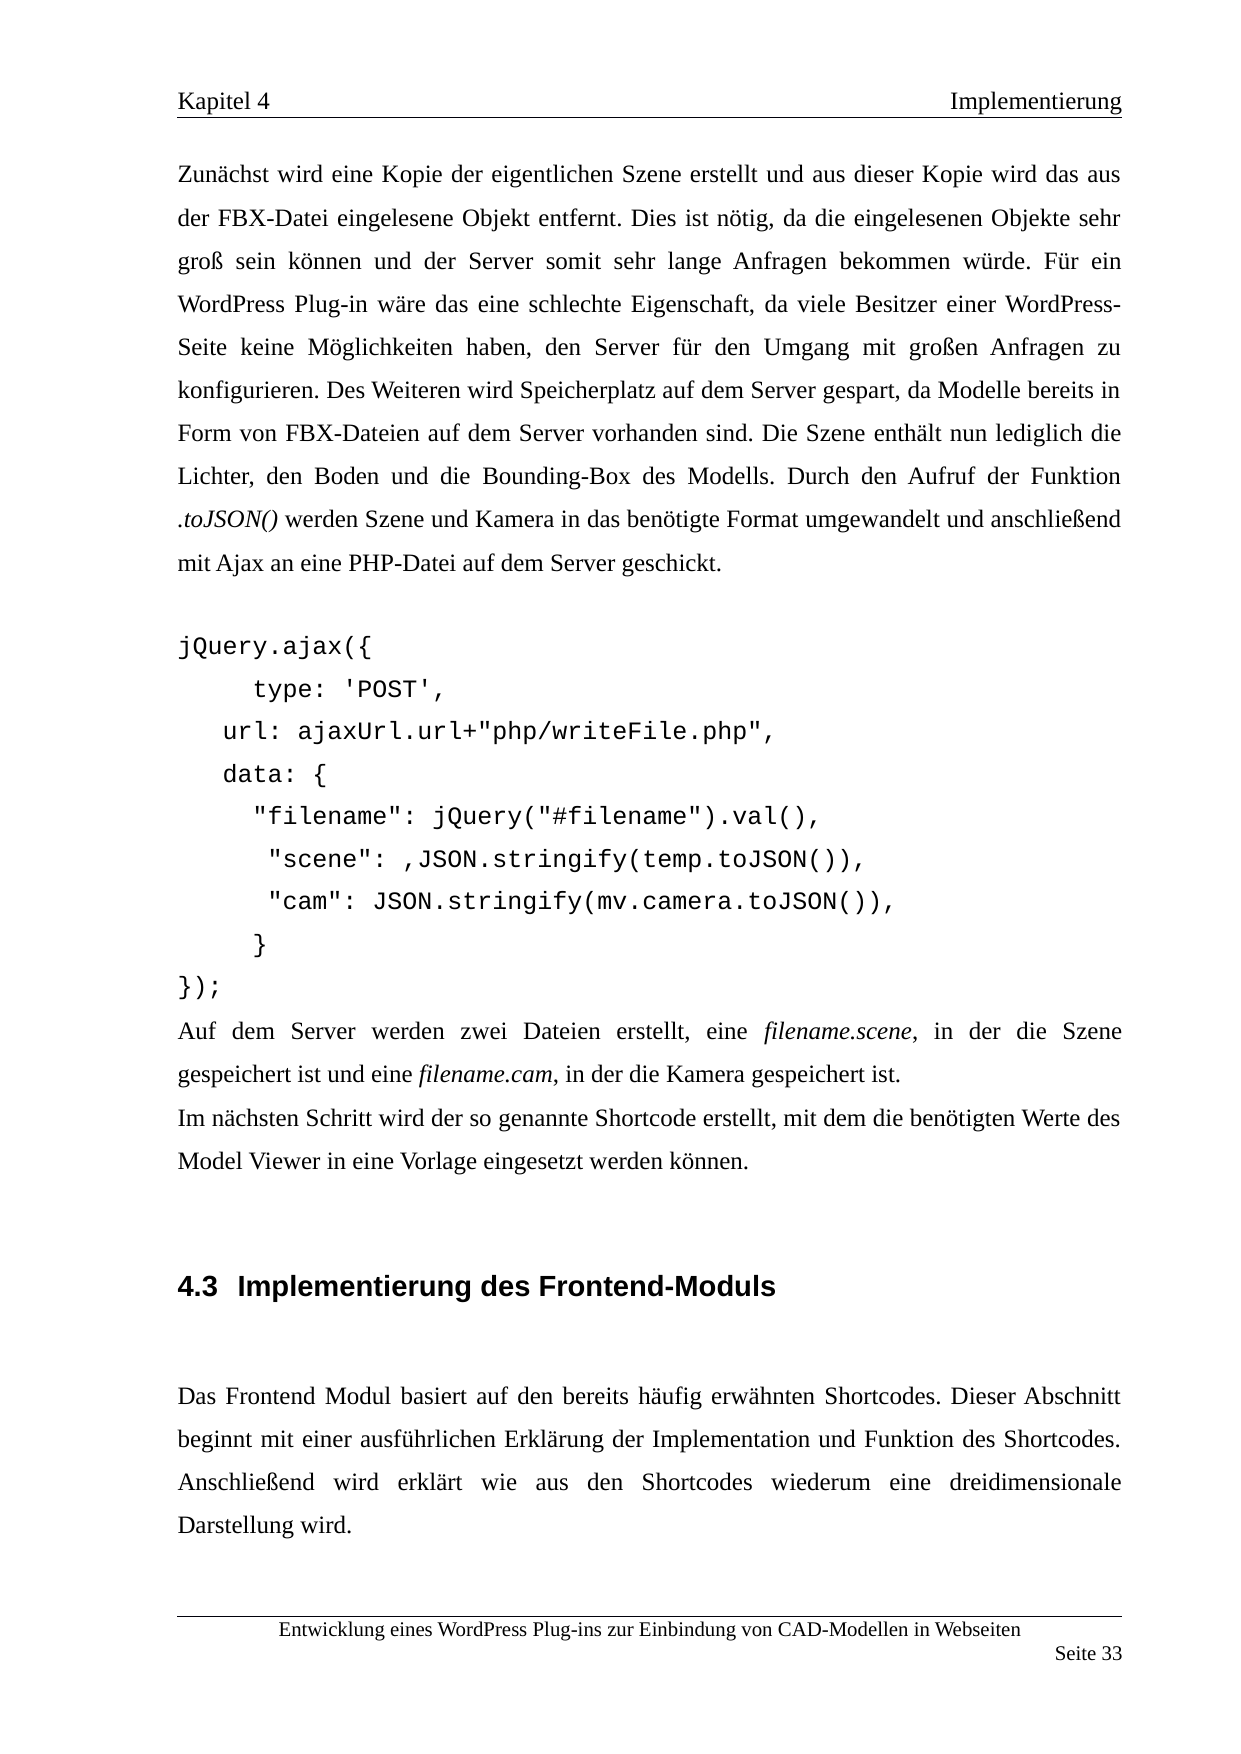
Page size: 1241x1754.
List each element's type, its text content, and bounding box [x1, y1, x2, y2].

text Zunächst wird eine Kopie der eigentlichen Szene erstellt und aus dieser Kopie wird das aus der FBX-Datei eingelesene Objekt entfernt. Dies ist nötig, da die eingelesenen Objekte sehr groß sein können und der Server somit sehr lange Anfragen bekommen würde. Für ein WordPress Plug-in wäre das eine schlechte Eigenschaft, da viele Besitzer einer WordPress-Seite keine Möglichkeiten haben, den Server für den Umgang mit großen Anfragen zu konfigurieren. Des Weiteren wird Speicherplatz auf dem Server gespart, da Modelle bereits in Form von FBX-Dateien auf dem Server vorhanden sind. Die Szene enthält nun lediglich die Lichter, den Boden und die Bounding-Box des Modells. Durch den Aufruf der Funktion .toJSON() werden Szene und Kamera in das benötigte Format umgewandelt und anschließend mit Ajax an eine PHP-Datei auf dem Server geschickt. [177, 159, 1122, 576]
subtitle Implementierung des Frontend-Moduls [177, 1269, 1122, 1303]
text Im nächsten Schritt wird der so genannte Shortcode erstellt, mit dem die benötigten Werte des Model Viewer in eine Vorlage eingesetzt werden können. [177, 1103, 1122, 1174]
text Das Frontend Modul basiert auf den bereits häufig erwähnten Shortcodes. Dieser Abschnitt beginnt mit einer ausführlichen Erklärung der Implementation und Funktion des Shortcodes. Anschließend wird erklärt wie aus den Shortcodes wiederum eine dreidimensionale Darstellung wird. [177, 1381, 1122, 1539]
text data: { [177, 761, 1122, 790]
text url: ajaxUrl.url+"php/writeFile.php", [177, 719, 1122, 747]
text } [177, 931, 1122, 960]
text Auf dem Server werden zwei Dateien erstellt, eine filename.scene, in der die Szene gespeichert ist und eine filename.cam, in der die Kamera gespeichert ist. [177, 1016, 1122, 1088]
text jQuery.ajax({ [177, 634, 1122, 662]
text "cam": JSON.stringify(mv.camera.toJSON()), [177, 889, 1122, 917]
text }); [177, 974, 1122, 1002]
text type: 'POST', [177, 676, 1122, 705]
text "filename": jQuery("#filename").val(), [177, 804, 1122, 832]
text "scene": ,JSON.stringify(temp.toJSON()), [177, 846, 1122, 875]
